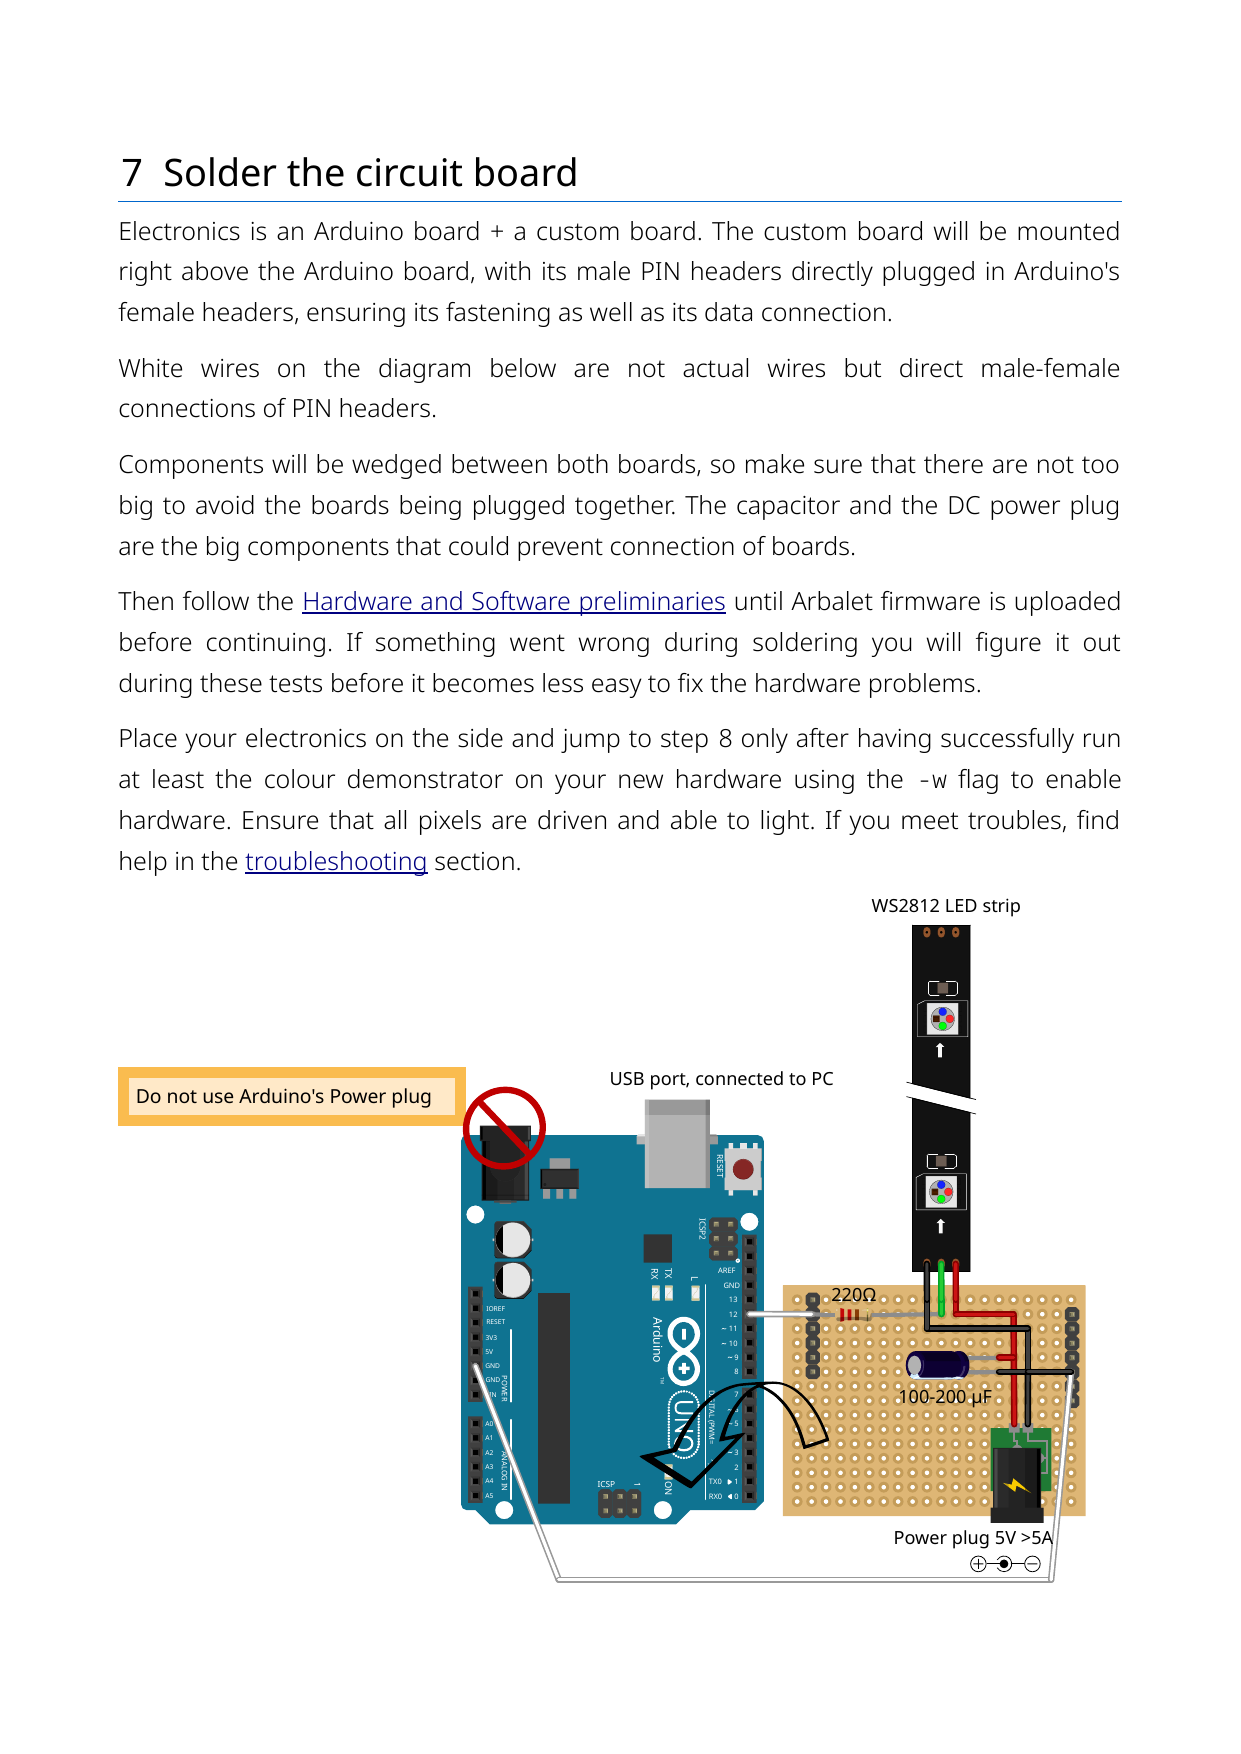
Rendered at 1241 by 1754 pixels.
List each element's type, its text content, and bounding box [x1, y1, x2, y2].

text Then follow the Hardware and Software preliminaries until Arbalet firmware is uploaded before continuing. If something went wrong during soldering you will figure it out during these tests before it becomes less easy to fix the hardware problems. [118, 584, 1122, 699]
subtitle Solder the circuit board [118, 143, 1122, 201]
text White wires on the diagram below are not actual wires but direct male-female connections of PIN headers. [118, 350, 1122, 425]
text Components will be wedged between both boards, so make sure that there are not too big to avoid the boards being plugged together. The capacitor and the DC power plug are the big components that could prevent connection of boards. [118, 447, 1122, 562]
text Place your electronics on the side and jump to step 8 only after having successfully run at least the colour demonstrator on your new hardware using the -w flag to enable hardware. Ensure that all pixels are driven and able to light. If you meet troubles, find help in the troubleshooting section. [118, 721, 1122, 877]
text Electronics is an Arduino board + a custom board. The custom board will be mounted right above the Arduino board, with its male PIN headers directly plugged in Arduino's female headers, ensuring its fastening as well as its data connection. [118, 213, 1122, 329]
